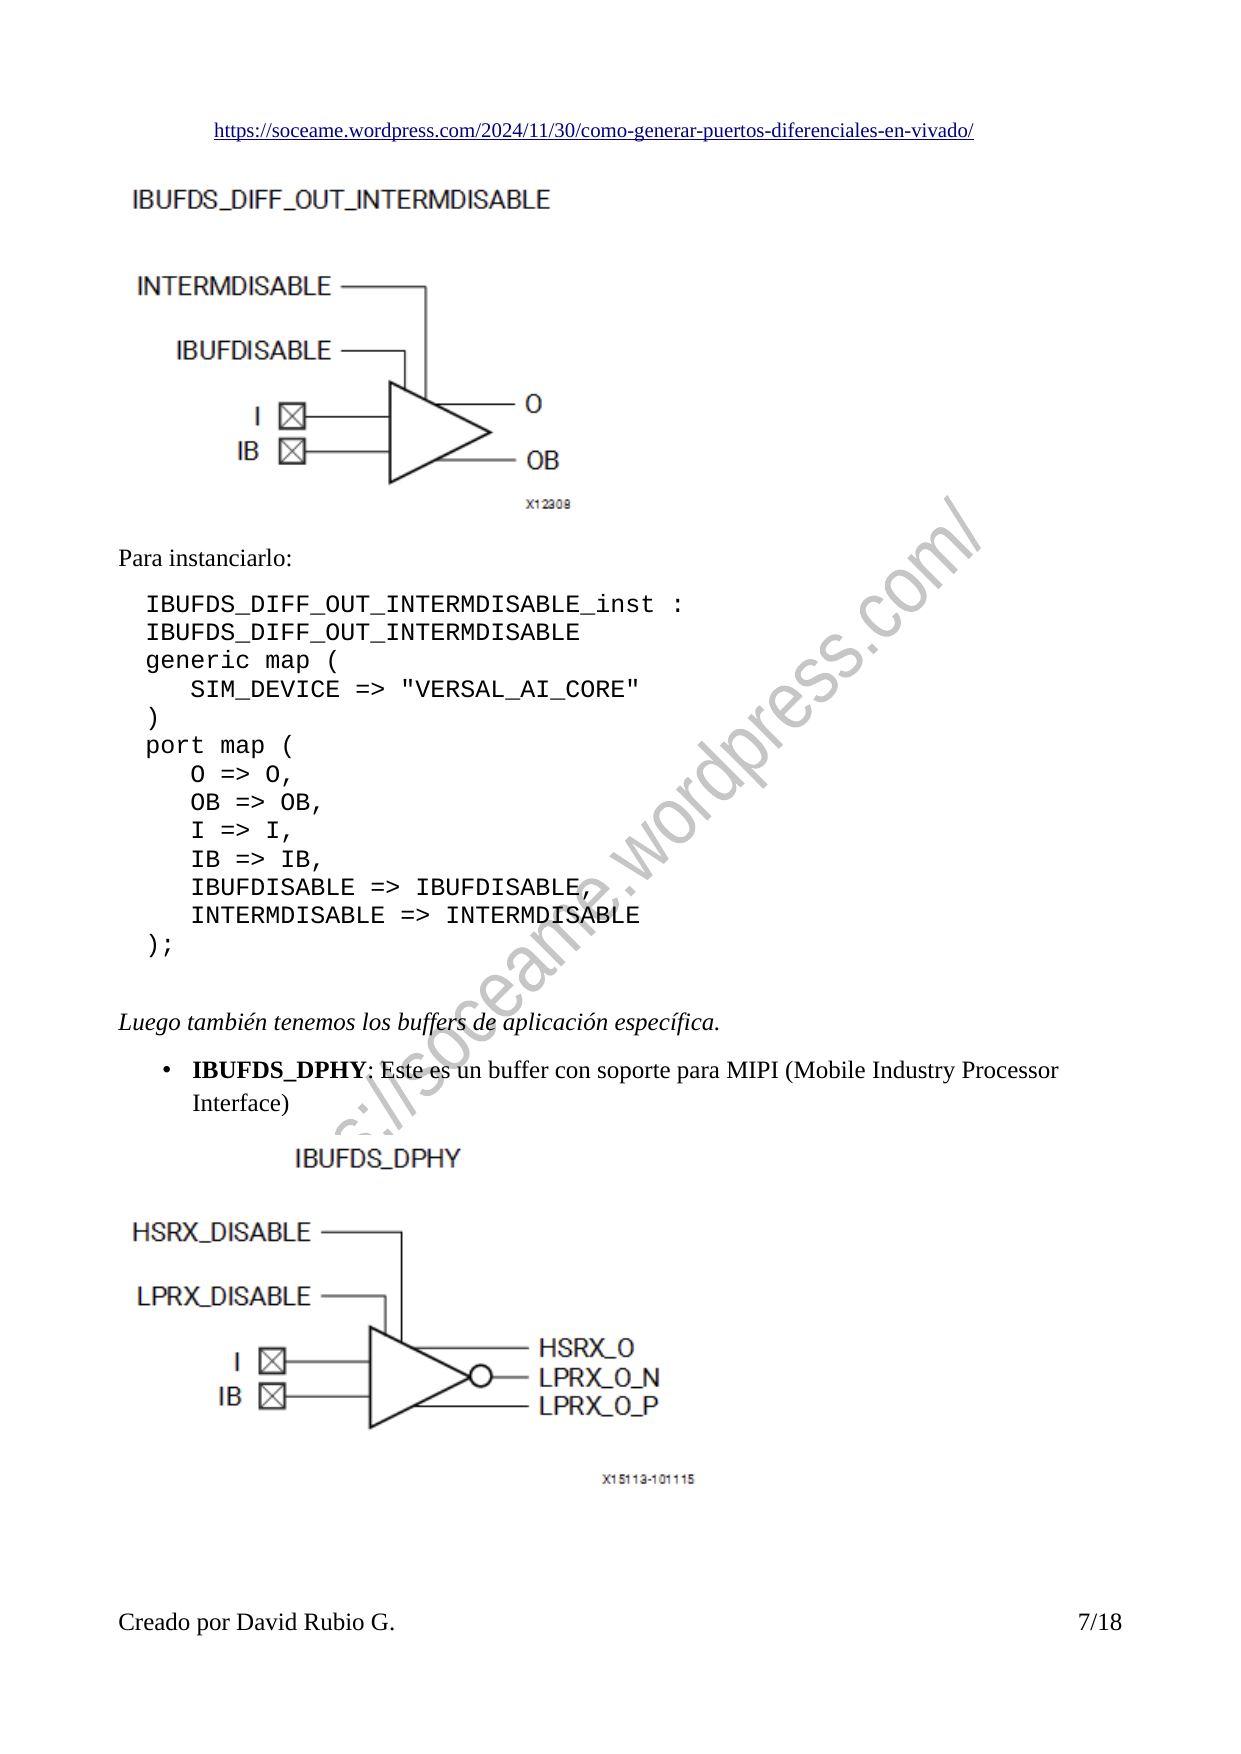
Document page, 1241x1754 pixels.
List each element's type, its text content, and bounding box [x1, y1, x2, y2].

table_header IBUFDS_DIFF_OUT_INTERMDISABLE_inst : IBUFDS_DIFF_OUT_INTERMDISABLE generic map ( SIM_DEVICE => "VERSAL_AI_CORE" ) port map ( O => O, OB => OB, I => I, IB => IB, IBUFDISABLE => IBUFDISABLE, INTERMDISABLE => INTERMDISABLE ); [145, 591, 1122, 959]
table_header [118, 591, 145, 959]
text Luego también tenemos los buffers de aplicación específica. [461, 1007, 1122, 1036]
picture [118, 1135, 703, 1495]
text [935, 543, 1122, 572]
text [920, 550, 950, 572]
text Luego también tenemos los buffers de aplicación específica. [118, 1007, 467, 1036]
list IBUFDS_DPHY: Este es un buffer con soporte para MIPI (Mobile Industry Processor Interface) [162, 1055, 1122, 1116]
text Para instanciarlo: [118, 543, 920, 572]
picture [118, 177, 578, 520]
